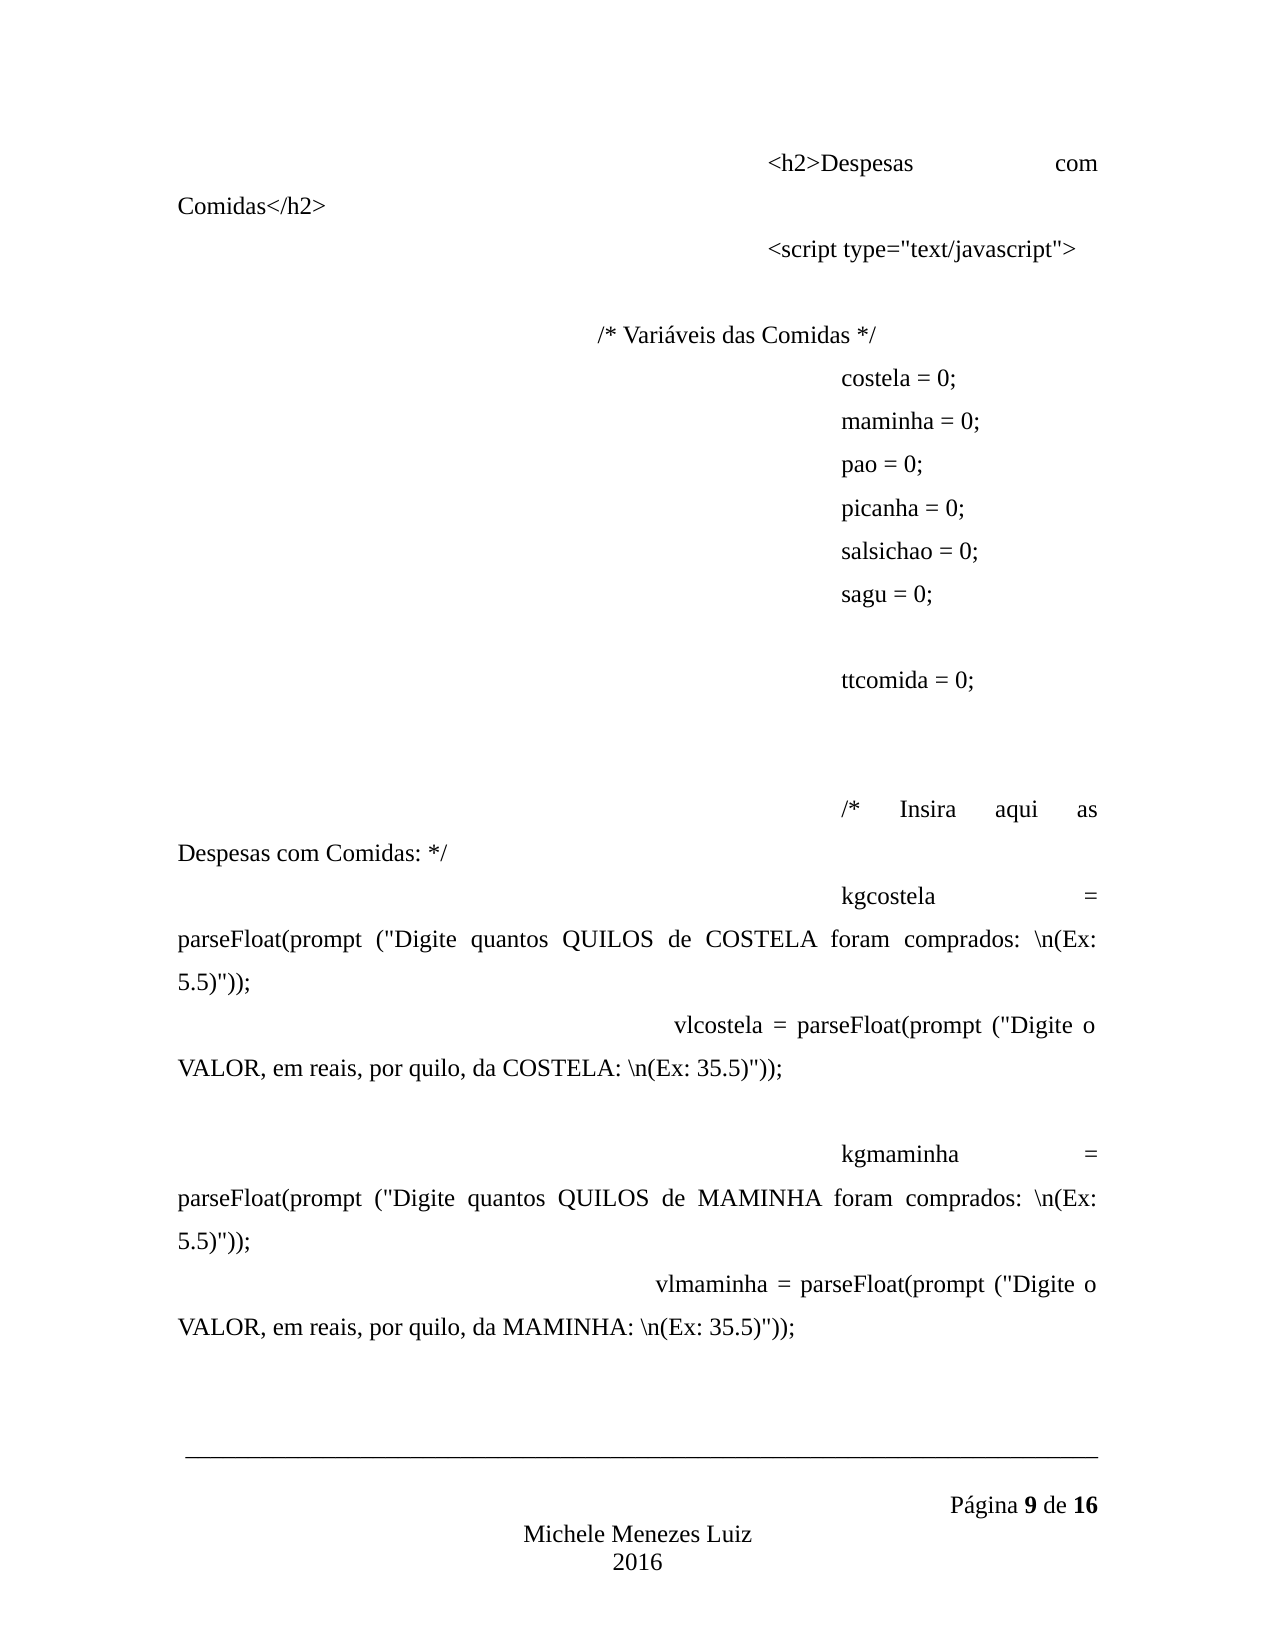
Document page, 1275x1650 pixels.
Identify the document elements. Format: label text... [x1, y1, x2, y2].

text sagu = 0; [177, 579, 1098, 608]
text costela = 0; [177, 363, 1098, 392]
text kgmaminha = parseFloat(prompt ("Digite quantos QUILOS de MAMINHA foram comprados: \n(Ex: 5.5)")); [177, 1139, 1098, 1254]
text <h2>Despesas com Comidas</h2> [177, 148, 1098, 219]
text /* Insira aqui as Despesas com Comidas: */ [177, 794, 1098, 866]
text /* Variáveis das Comidas */ [177, 320, 1098, 349]
text <script type="text/javascript"> [177, 234, 1098, 263]
text vlcostela = parseFloat(prompt ("Digite o VALOR, em reais, por quilo, da COSTELA: \n(Ex: 35.5)")); [177, 1010, 1098, 1082]
text picanha = 0; [177, 493, 1098, 521]
text ttcomida = 0; [177, 665, 1098, 694]
text maminha = 0; [177, 406, 1098, 435]
text vlmaminha = parseFloat(prompt ("Digite o VALOR, em reais, por quilo, da MAMINHA: \n(Ex: 35.5)")); [177, 1269, 1098, 1341]
text salsichao = 0; [177, 536, 1098, 564]
text pao = 0; [177, 449, 1098, 478]
text kgcostela = parseFloat(prompt ("Digite quantos QUILOS de COSTELA foram comprados: \n(Ex: 5.5)")); [177, 881, 1098, 996]
